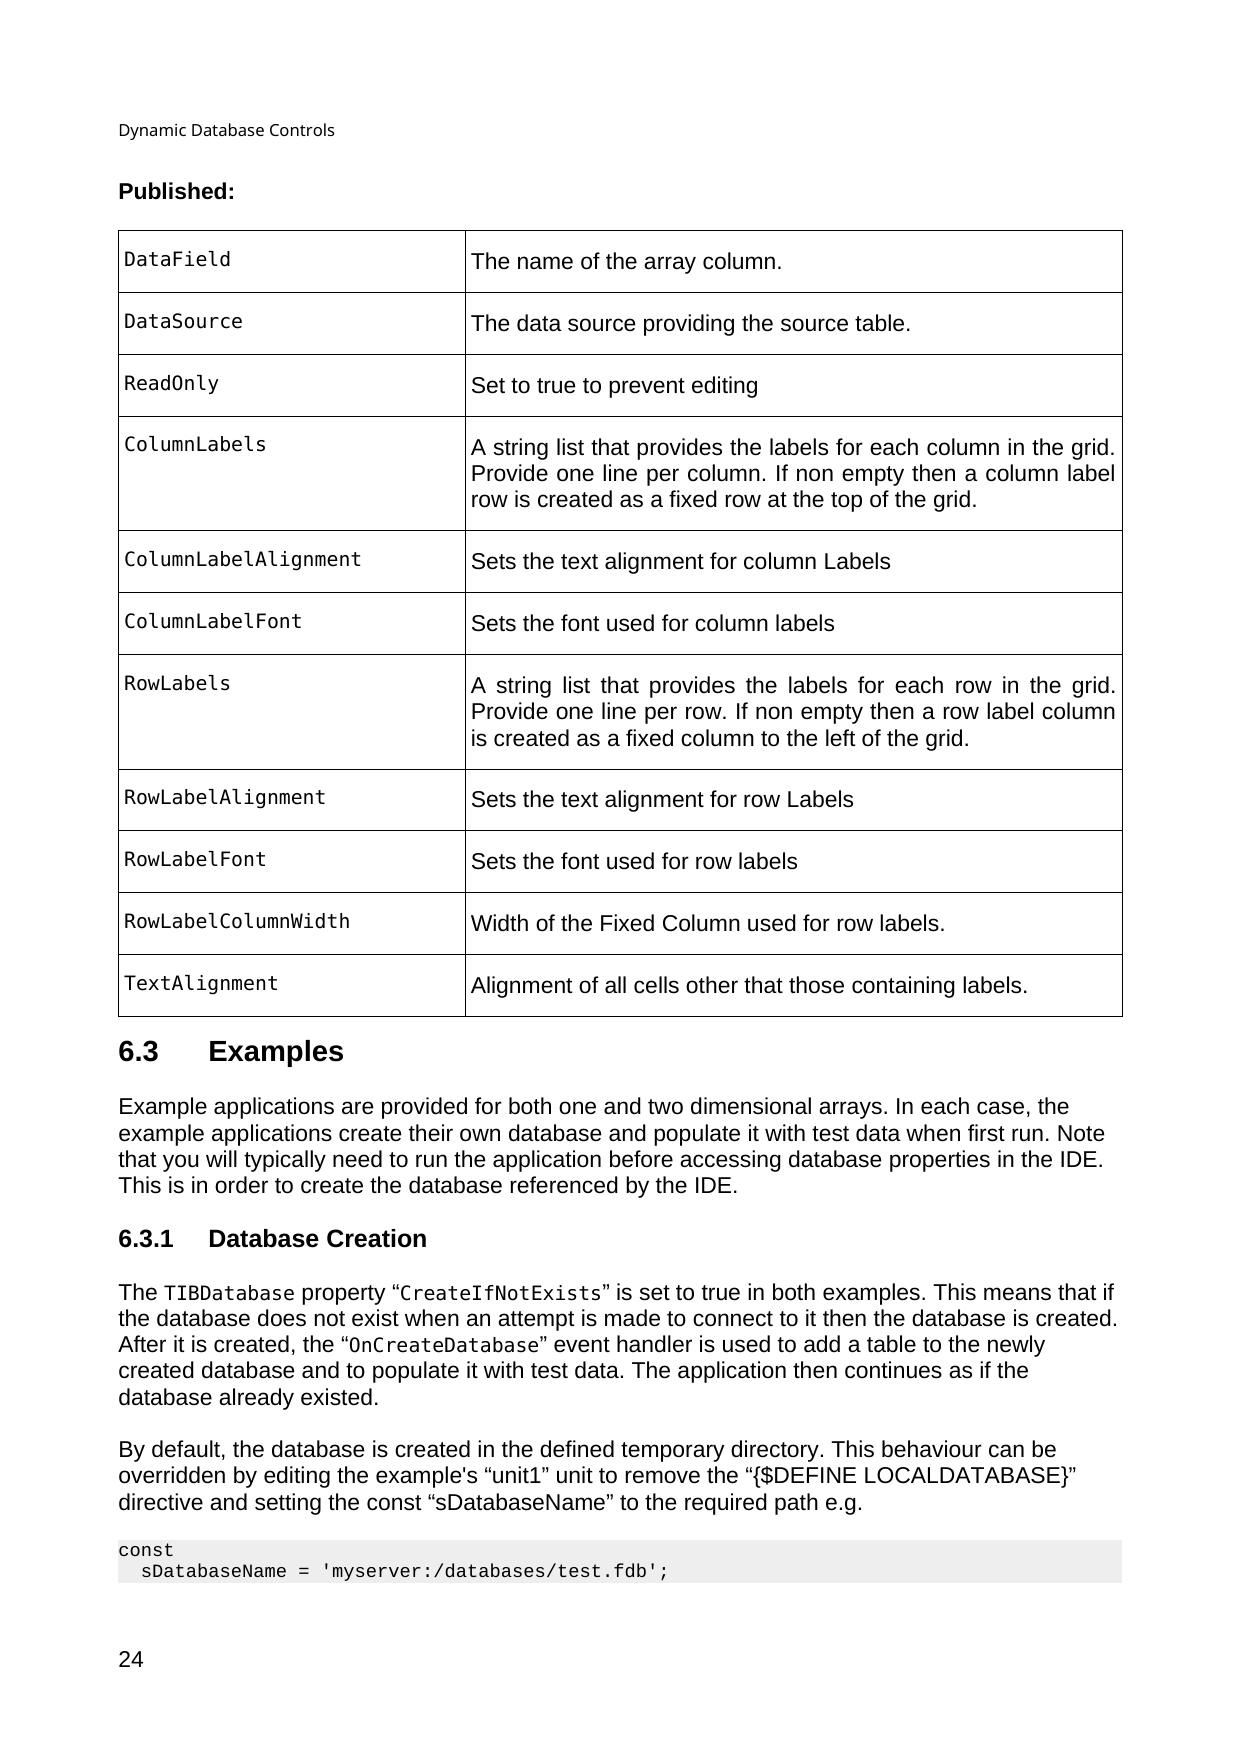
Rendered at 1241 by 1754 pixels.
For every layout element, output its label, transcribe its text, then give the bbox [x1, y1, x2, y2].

table_cell Sets the font used for row labels [466, 831, 1122, 892]
table_cell ColumnLabelFont [119, 593, 465, 654]
table_cell RowLabelAlignment [119, 770, 465, 830]
table_cell ColumnLabelAlignment [119, 531, 465, 592]
table_cell TextAlignment [119, 955, 465, 1016]
table_header The name of the array column. [466, 231, 1122, 292]
table_cell Set to true to prevent editing [466, 355, 1122, 416]
text Published: [118, 178, 1122, 204]
text const [118, 1540, 1122, 1562]
table_cell RowLabelFont [119, 831, 465, 892]
text By default, the database is created in the defined temporary directory. This behaviour can be overridden by editing the example's “unit1” unit to remove the “{$DEFINE LOCALDATABASE}” directive and setting the const “sDatabaseName” to the required path e.g. [118, 1436, 1122, 1515]
text sDatabaseName = 'myserver:/databases/test.fdb'; [118, 1562, 1122, 1583]
table_cell RowLabelColumnWidth [119, 893, 465, 954]
table_cell DataSource [119, 293, 465, 354]
text The TIBDatabase property “CreateIfNotExists” is set to true in both examples. This means that if the database does not exist when an attempt is made to connect to it then the database is created. After it is created, the “OnCreateDatabase” event handler is used to add a table to the newly created database and to populate it with test data. The application then continues as if the database already existed. [118, 1278, 1122, 1410]
table_cell A string list that provides the labels for each row in the grid. Provide one line per row. If non empty then a row label column is created as a fixed column to the left of the grid. [466, 655, 1122, 768]
table_cell Sets the text alignment for row Labels [466, 770, 1122, 830]
table_cell The data source providing the source table. [466, 293, 1122, 354]
text Example applications are provided for both one and two dimensional arrays. In each case, the example applications create their own database and populate it with test data when first run. Note that you will typically need to run the application before accessing database properties in the IDE. This is in order to create the database referenced by the IDE. [118, 1093, 1122, 1199]
table_cell A string list that provides the labels for each column in the grid. Provide one line per column. If non empty then a column label row is created as a fixed row at the top of the grid. [466, 417, 1122, 530]
table_cell Alignment of all cells other that those containing labels. [466, 955, 1122, 1016]
table_header DataField [119, 231, 465, 292]
table_cell Width of the Fixed Column used for row labels. [466, 893, 1122, 954]
table_cell ColumnLabels [119, 417, 465, 530]
table_cell ReadOnly [119, 355, 465, 416]
table_cell Sets the text alignment for column Labels [466, 531, 1122, 592]
table_cell RowLabels [119, 655, 465, 768]
subtitle Database Creation [118, 1224, 1122, 1253]
subtitle Examples [118, 1034, 1122, 1068]
table_cell Sets the font used for column labels [466, 593, 1122, 654]
